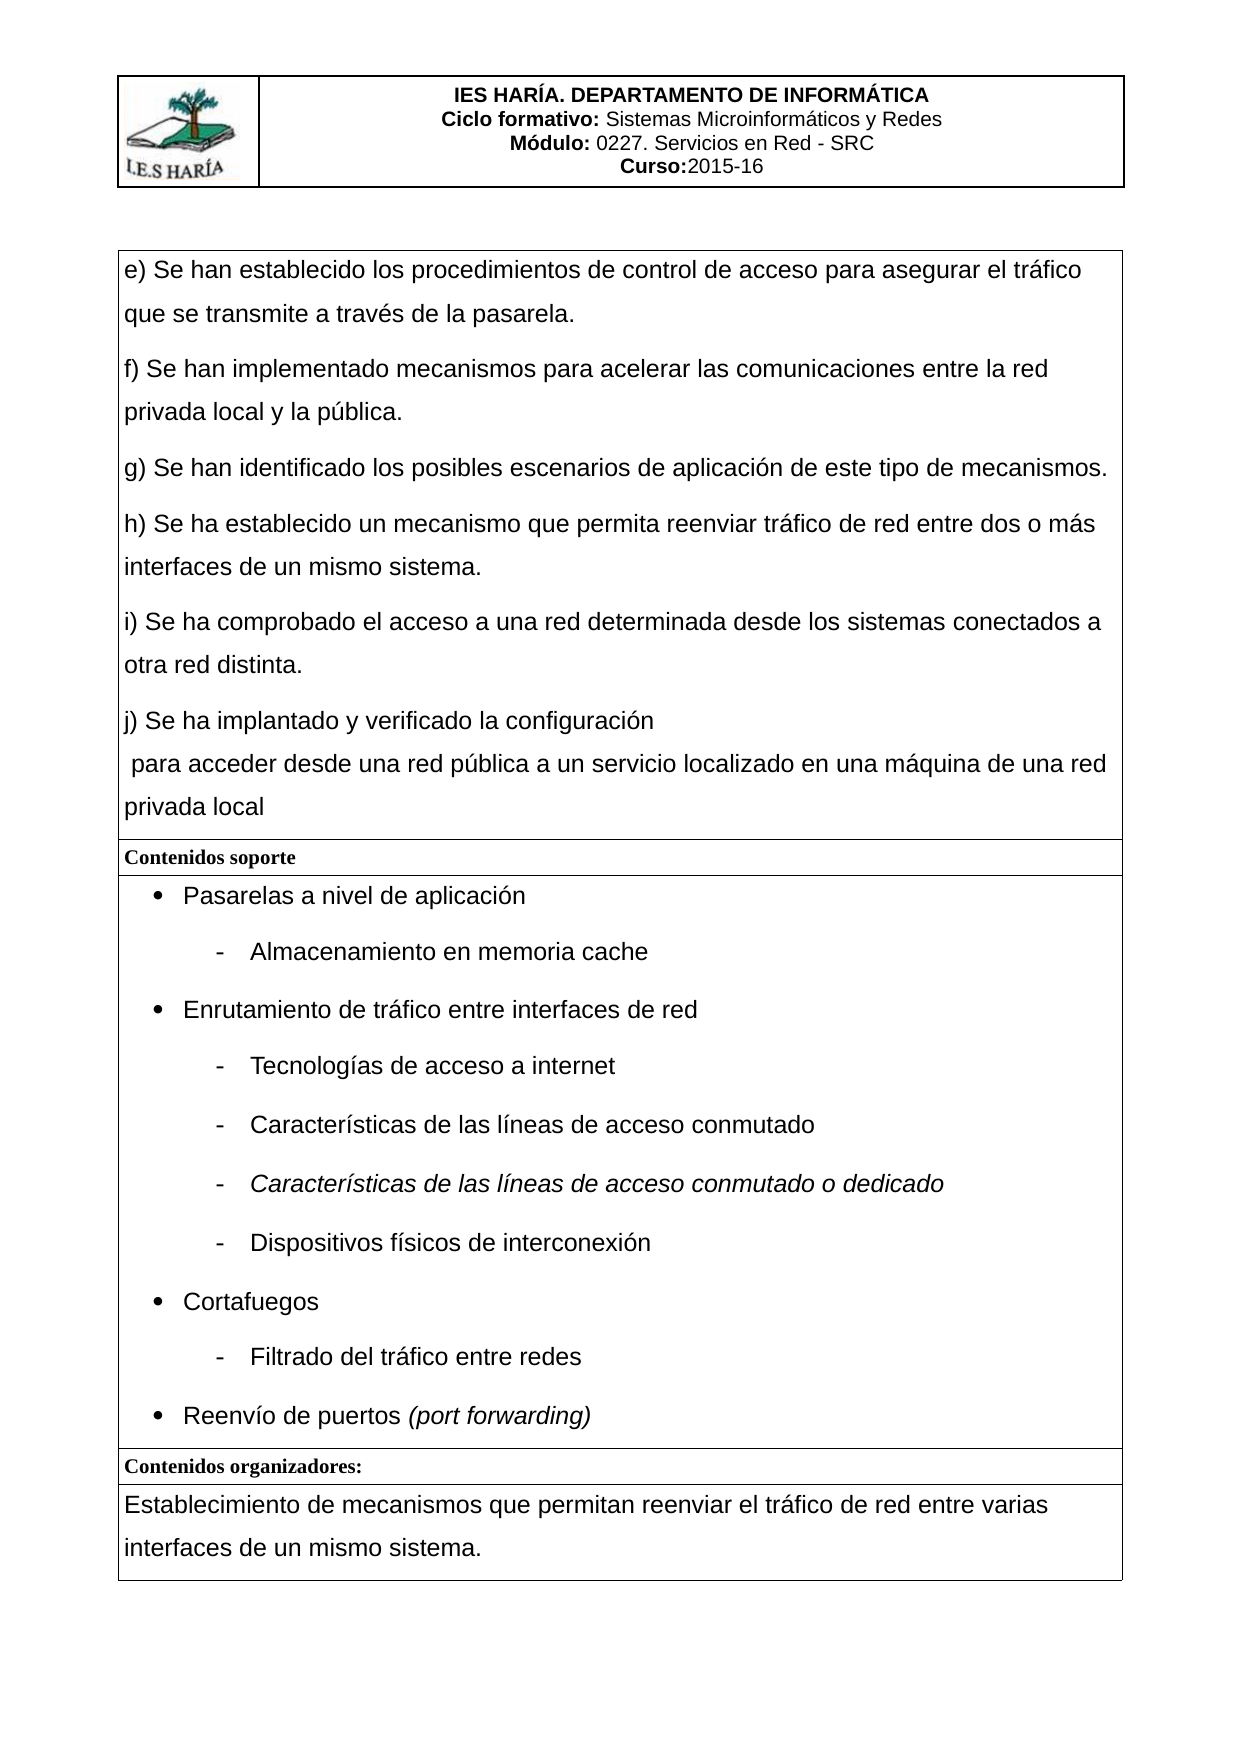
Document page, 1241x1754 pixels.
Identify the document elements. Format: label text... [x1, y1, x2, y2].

table_cell e) Se han establecido los procedimientos de control de acceso para asegurar el tráfico que se transmite a través de la pasarela. f) Se han implementado mecanismos para acelerar las comunicaciones entre la red privada local y la pública. g) Se han identificado los posibles escenarios de aplicación de este tipo de mecanismos. h) Se ha establecido un mecanismo que permita reenviar tráfico de red entre dos o más interfaces de un mismo sistema. i) Se ha comprobado el acceso a una red determinada desde los sistemas conectados a otra red distinta. j) Se ha implantado y verificado la configuración para acceder desde una red pública a un servicio localizado en una máquina de una red privada local [119, 251, 1122, 839]
table_cell Contenidos organizadores: [119, 1449, 1122, 1484]
picture [123, 82, 241, 180]
table_cell Pasarelas a nivel de aplicación Almacenamiento en memoria cache Enrutamiento de tráfico entre interfaces de red Tecnologías de acceso a internet Características de las líneas de acceso conmutado Características de las líneas de acceso conmutado o dedicado Dispositivos físicos de interconexión Cortafuegos Filtrado del tráfico entre redes Reenvío de puertos (port forwarding) [119, 876, 1122, 1448]
table_cell Contenidos soporte [119, 840, 1122, 875]
table_cell Establecimiento de mecanismos que permitan reenviar el tráfico de red entre varias interfaces de un mismo sistema. [119, 1485, 1122, 1580]
